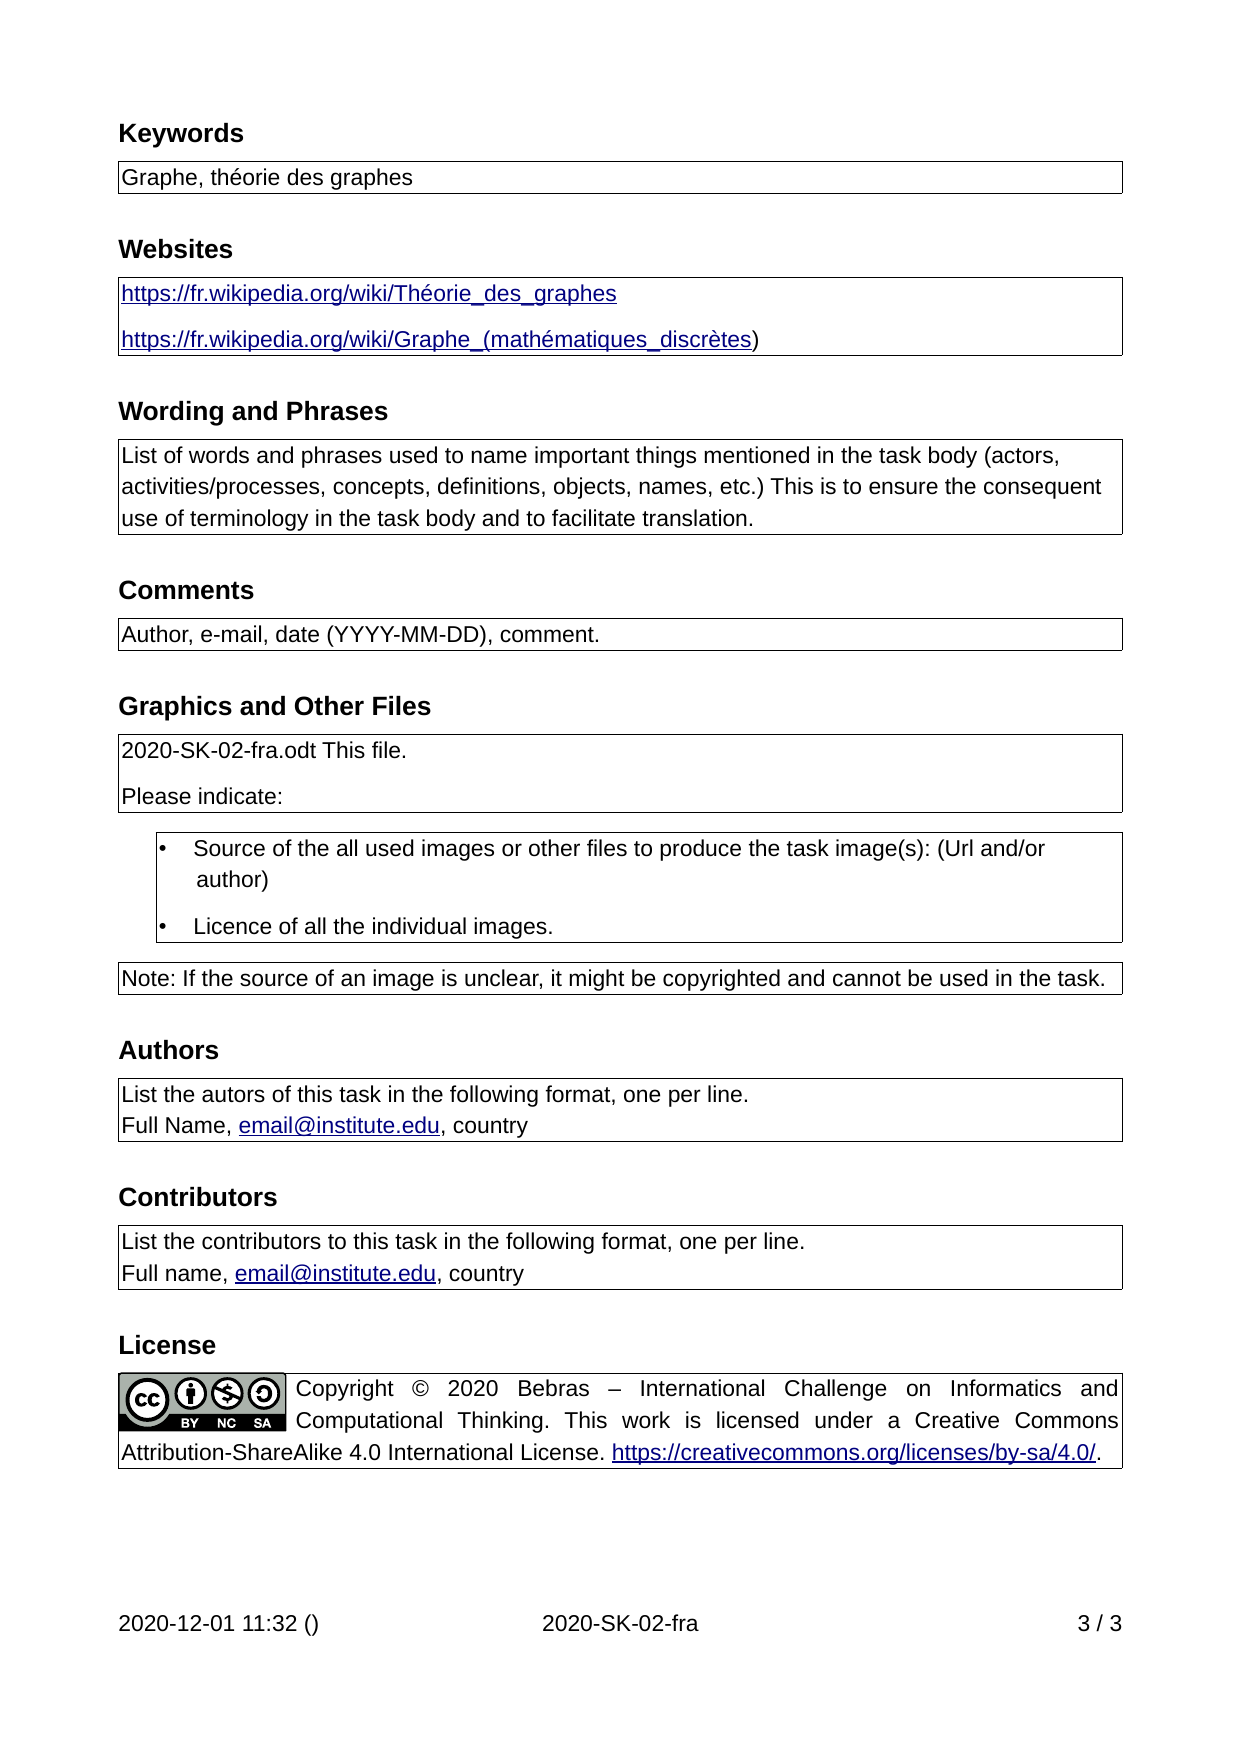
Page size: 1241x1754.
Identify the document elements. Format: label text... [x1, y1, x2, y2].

text Author, e-mail, date (YYYY-MM-DD), comment. [119, 619, 1122, 650]
subtitle Graphics and Other Files [118, 691, 1122, 721]
subtitle License [118, 1329, 1122, 1360]
text Please indicate: [119, 780, 1122, 812]
text List of words and phrases used to name important things mentioned in the task body (actors, activities/processes, concepts, definitions, objects, names, etc.) This is to ensure the consequent use of terminology in the task body and to facilitate translation. [119, 440, 1122, 534]
subtitle Keywords [118, 118, 1122, 148]
subtitle Contributors [118, 1182, 1122, 1212]
text Copyright © 2020 Bebras – International Challenge on Informatics and Computational Thinking. This work is licensed under a Creative Commons Attribution-ShareAlike 4.0 International License. https://creativecommons.org/licenses/by-sa/4.0/. [119, 1374, 1122, 1468]
text List the autors of this task in the following format, one per line. Full Name, email@institute.edu, country [119, 1079, 1122, 1141]
subtitle Authors [118, 1035, 1122, 1065]
subtitle Comments [118, 575, 1122, 605]
text Graphe, théorie des graphes [119, 162, 1122, 193]
text https://fr.wikipedia.org/wiki/Graphe_(mathématiques_discrètes) [119, 323, 1122, 355]
text Note: If the source of an image is unclear, it might be copyrighted and cannot be used in the task. [119, 963, 1122, 994]
text https://fr.wikipedia.org/wiki/Théorie_des_graphes [119, 278, 1122, 306]
subtitle Wording and Phrases [118, 396, 1122, 426]
subtitle Websites [118, 234, 1122, 264]
list Licence of all the individual images. [157, 909, 1122, 942]
text 2020-SK-02-fra.odt This file. [119, 735, 1122, 763]
text List the contributors to this task in the following format, one per line. Full name, email@institute.edu, country [119, 1226, 1122, 1289]
list Source of the all used images or other files to produce the task image(s): (Url and/or author) [157, 833, 1122, 893]
